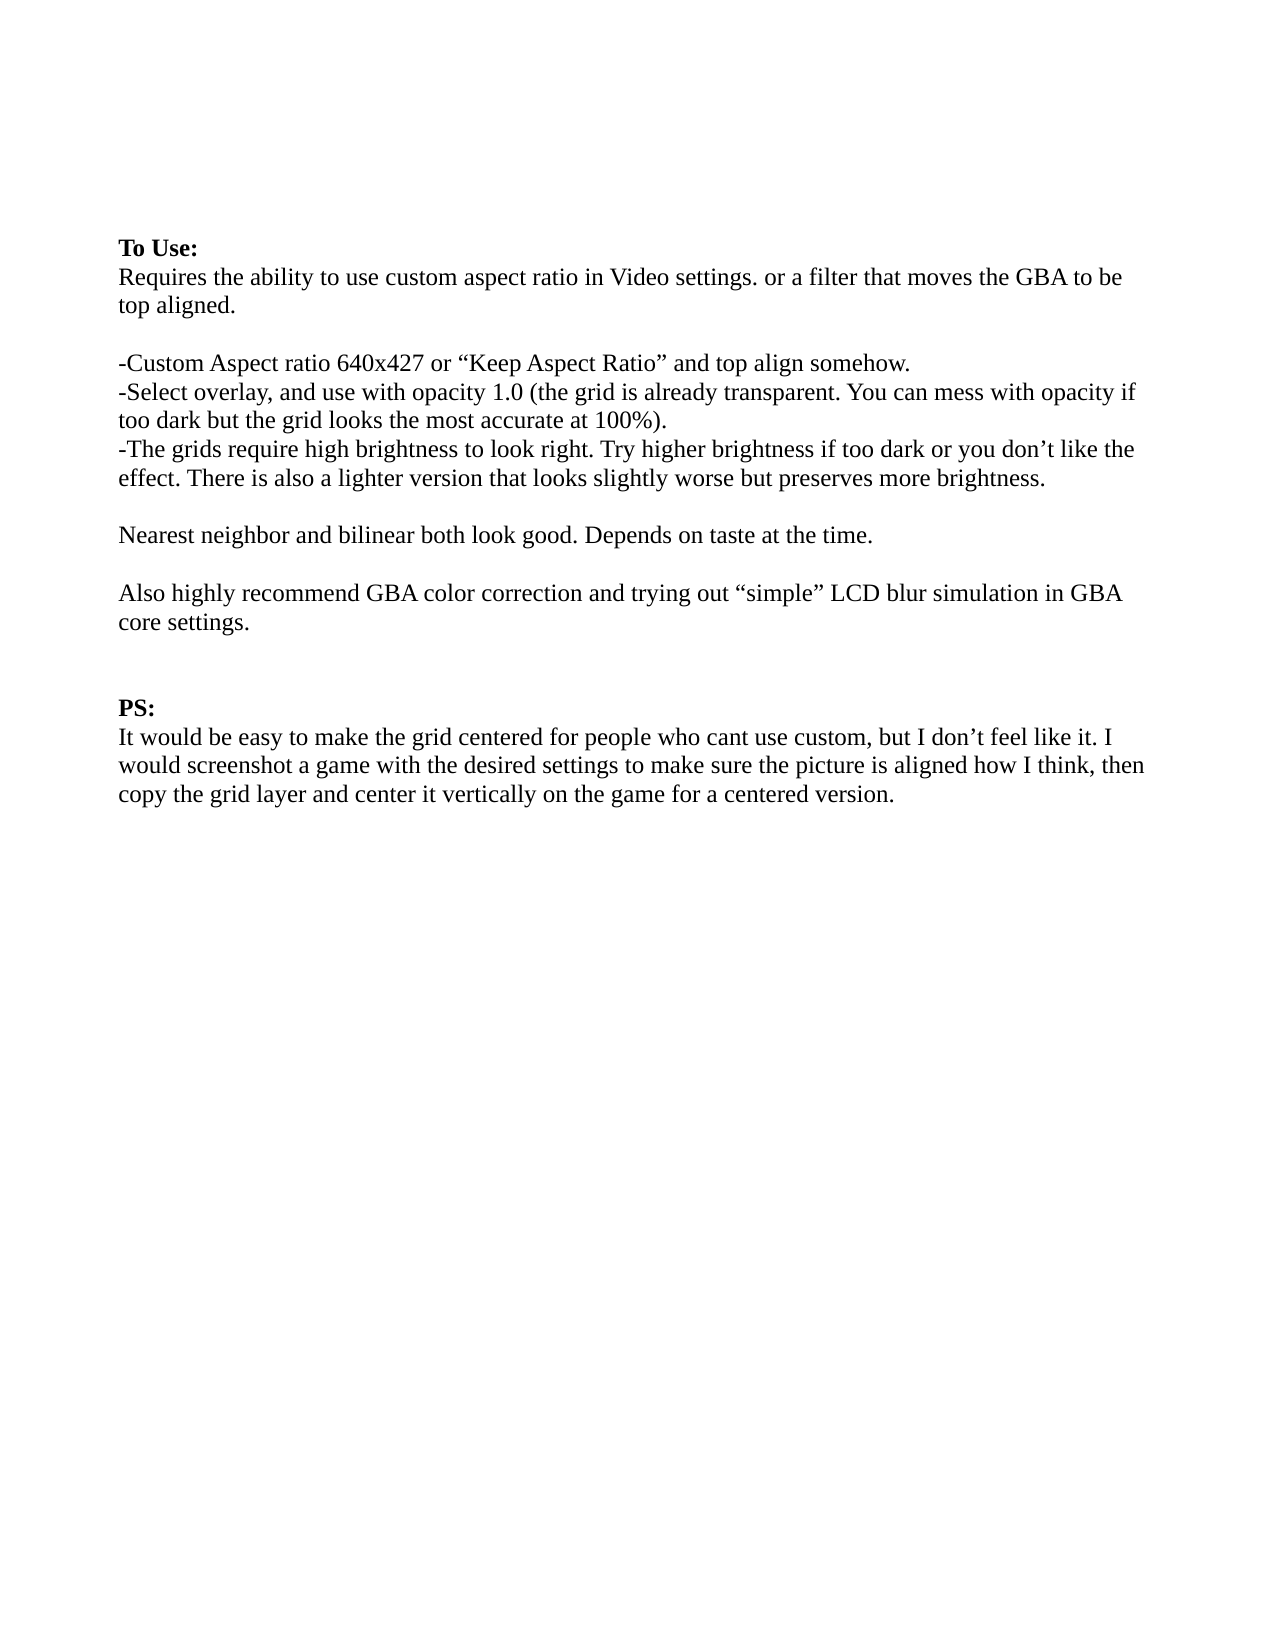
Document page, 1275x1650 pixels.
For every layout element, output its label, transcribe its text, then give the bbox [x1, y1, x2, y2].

text Nearest neighbor and bilinear both look good. Depends on taste at the time. [118, 521, 1157, 549]
text Also highly recommend GBA color correction and trying out “simple” LCD blur simulation in GBA core settings. [118, 578, 1157, 636]
text PS: [118, 693, 1157, 722]
text It would be easy to make the grid centered for people who cant use custom, but I don’t feel like it. I would screenshot a game with the desired settings to make sure the picture is aligned how I think, then copy the grid layer and center it vertically on the game for a centered version. [118, 722, 1157, 808]
text Requires the ability to use custom aspect ratio in Video settings. or a filter that moves the GBA to be top aligned. [118, 262, 1157, 319]
text To Use: [118, 233, 1157, 262]
text -Custom Aspect ratio 640x427 or “Keep Aspect Ratio” and top align somehow. [118, 348, 1157, 377]
text -The grids require high brightness to look right. Try higher brightness if too dark or you don’t like the effect. There is also a lighter version that looks slightly worse but preserves more brightness. [118, 434, 1157, 492]
text -Select overlay, and use with opacity 1.0 (the grid is already transparent. You can mess with opacity if too dark but the grid looks the most accurate at 100%). [118, 377, 1157, 434]
